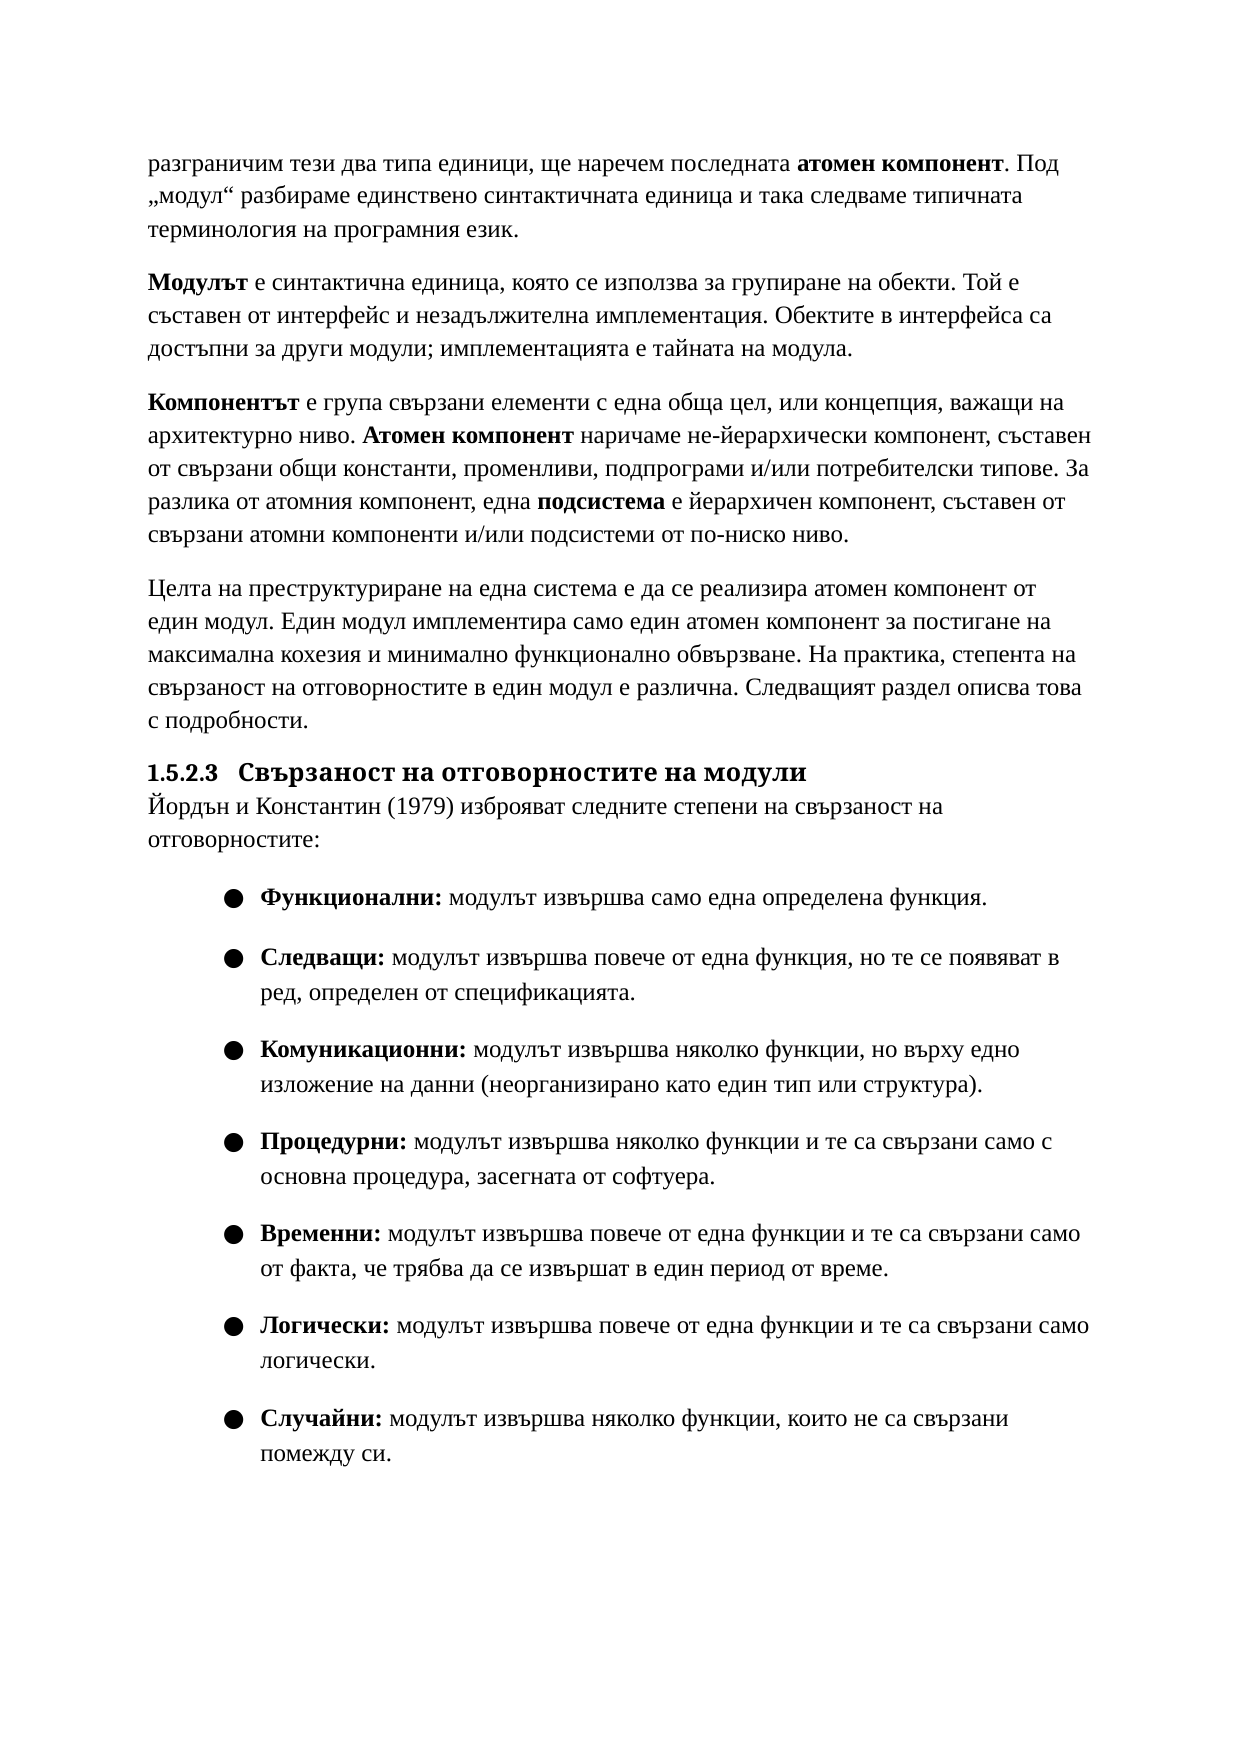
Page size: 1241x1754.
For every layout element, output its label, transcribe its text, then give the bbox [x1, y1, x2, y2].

text Компонентът е група свързани елементи с една обща цел, или концепция, важащи на архитектурно ниво. Атомен компонент наричаме не-йерархически компонент, съставен от свързани общи константи, променливи, подпрограми и/или потребителски типове. За разлика от атомния компонент, една подсистема е йерархичен компонент, съставен от свързани атомни компоненти и/или подсистеми от по-ниско ниво. [148, 387, 1093, 548]
list Временни: модулът извършва повече от една функции и те са свързани само от факта, че трябва да се извършат в един период от време. [223, 1215, 1093, 1282]
subtitle Свързаност на отговорностите на модули [148, 759, 1093, 788]
text Целта на преструктуриране на една система е да се реализира атомен компонент от един модул. Един модул имплементира само един атомен компонент за постигане на максимална кохезия и минимално функционално обвързване. На практика, степента на свързаност на отговорностите в един модул е различна. Следващият раздел описва това с подробности. [148, 573, 1093, 734]
list Комуникационни: модулът извършва няколко функции, но върху едно изложение на данни (неорганизирано като един тип или структура). [223, 1031, 1093, 1098]
list Функционални: модулът извършва само една определена функция. [223, 878, 1093, 912]
list Процедурни: модулът извършва няколко функции и те са свързани само с основна процедура, засегната от софтуера. [223, 1123, 1093, 1190]
list Следващи: модулът извършва повече от една функция, но те се появяват в ред, определен от спецификацията. [223, 938, 1093, 1005]
text Модулът е синтактична единица, която се използва за групиране на обекти. Той е съставен от интерфейс и незадължителна имплементация. Обектите в интерфейса са достъпни за други модули; имплементацията е тайната на модула. [148, 267, 1093, 362]
text Йордън и Константин (1979) изброяват следните степени на свързаност на отговорностите: [148, 791, 1093, 853]
list Случайни: модулът извършва няколко функции, които не са свързани помежду си. [223, 1399, 1093, 1466]
text разграничим тези два типа единици, ще наречем последната атомен компонент. Под „модул“ разбираме единствено синтактичната единица и така следваме типичната терминология на програмния език. [148, 148, 1093, 242]
list Логически: модулът извършва повече от една функции и те са свързани само логически. [223, 1307, 1093, 1374]
